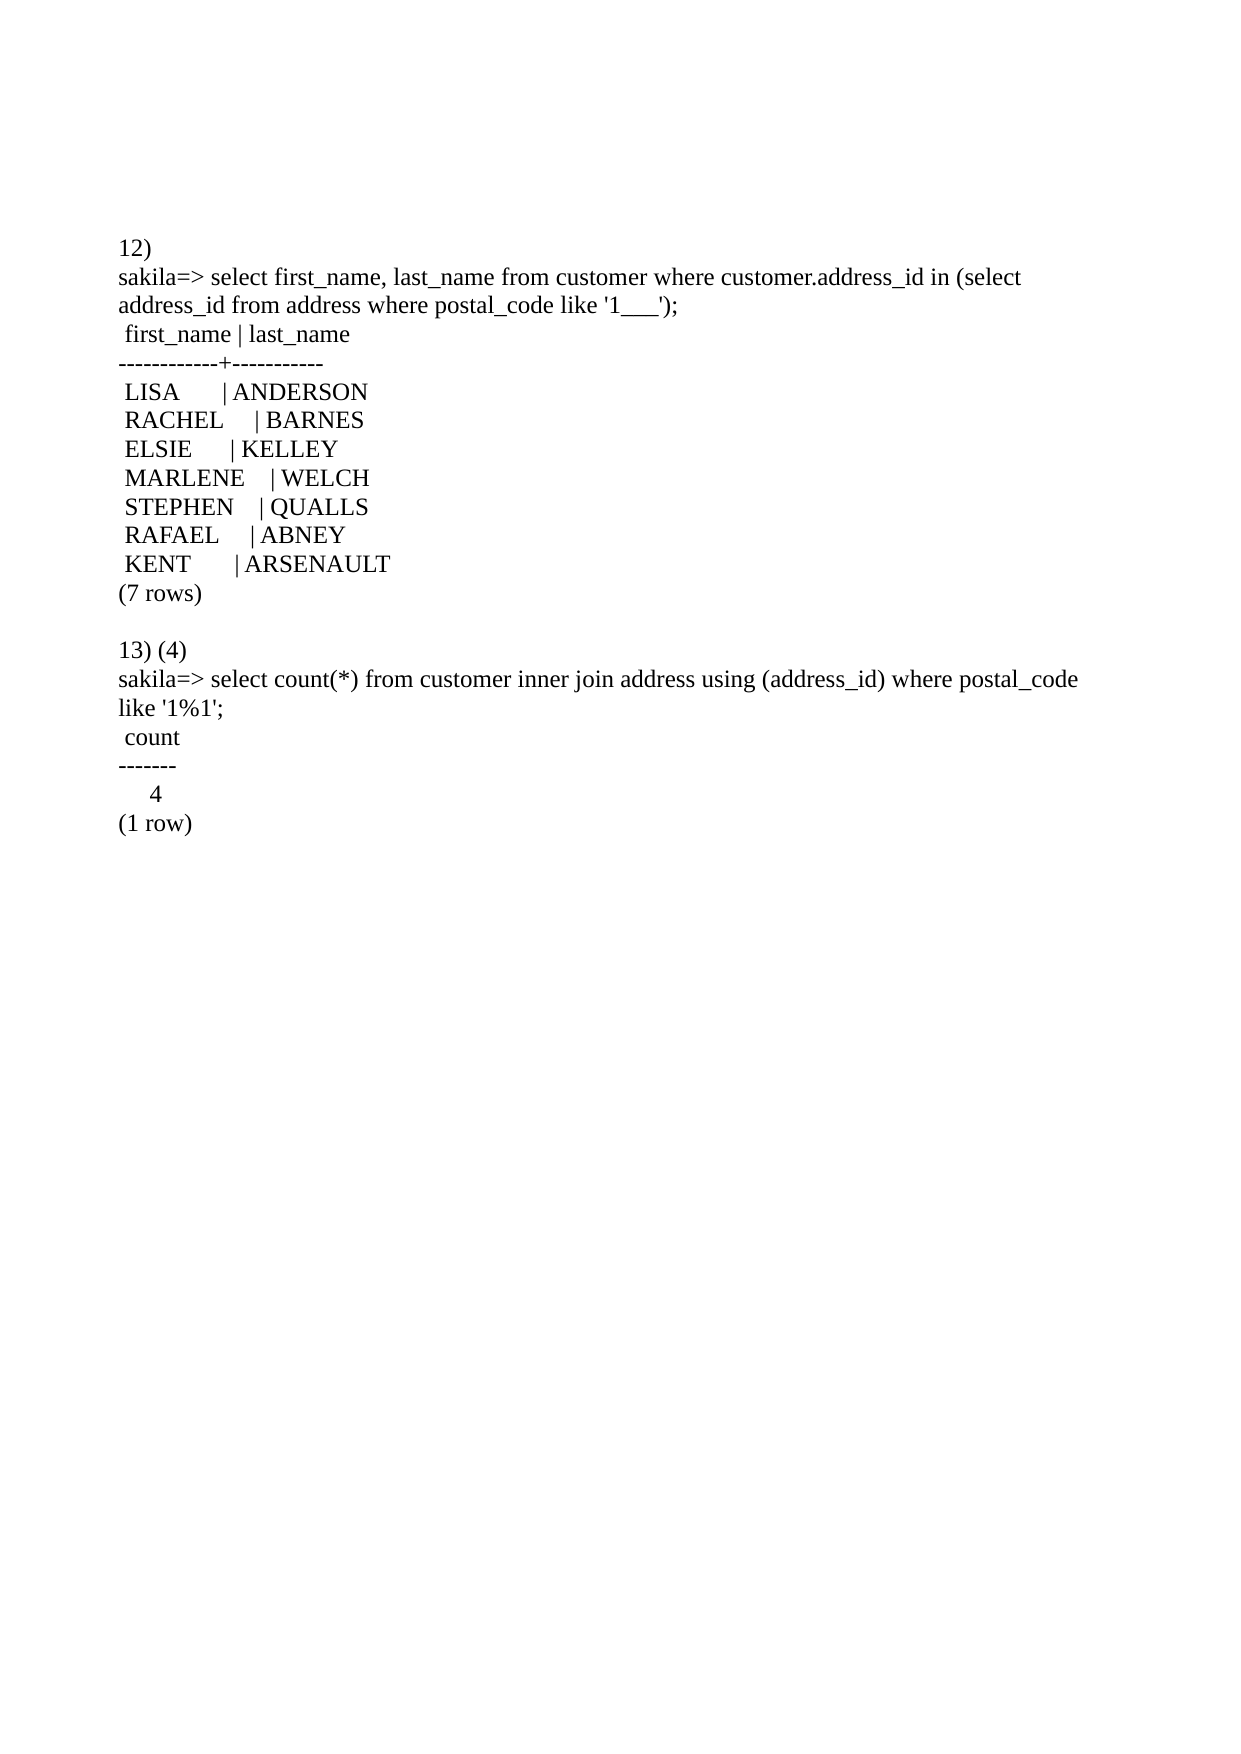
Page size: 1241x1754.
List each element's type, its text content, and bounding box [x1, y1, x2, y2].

text count [118, 722, 1122, 751]
text MARLENE | WELCH [118, 463, 1122, 492]
text 4 [118, 779, 1122, 808]
text (7 rows) [118, 578, 1122, 607]
text KENT | ARSENAULT [118, 549, 1122, 578]
text LISA | ANDERSON [118, 377, 1122, 406]
text sakila=> select first_name, last_name from customer where customer.address_id in (select address_id from address where postal_code like '1___'); [118, 262, 1122, 319]
text ELSIE | KELLEY [118, 434, 1122, 463]
text RAFAEL | ABNEY [118, 521, 1122, 549]
text (1 row) [118, 808, 1122, 837]
text ------------+----------- [118, 348, 1122, 377]
text 13) (4) [118, 636, 1122, 664]
text 12) [118, 233, 1122, 262]
text sakila=> select count(*) from customer inner join address using (address_id) where postal_code like '1%1'; [118, 664, 1122, 722]
text STEPHEN | QUALLS [118, 492, 1122, 521]
text ------- [118, 751, 1122, 779]
text RACHEL | BARNES [118, 406, 1122, 434]
text first_name | last_name [118, 319, 1122, 348]
